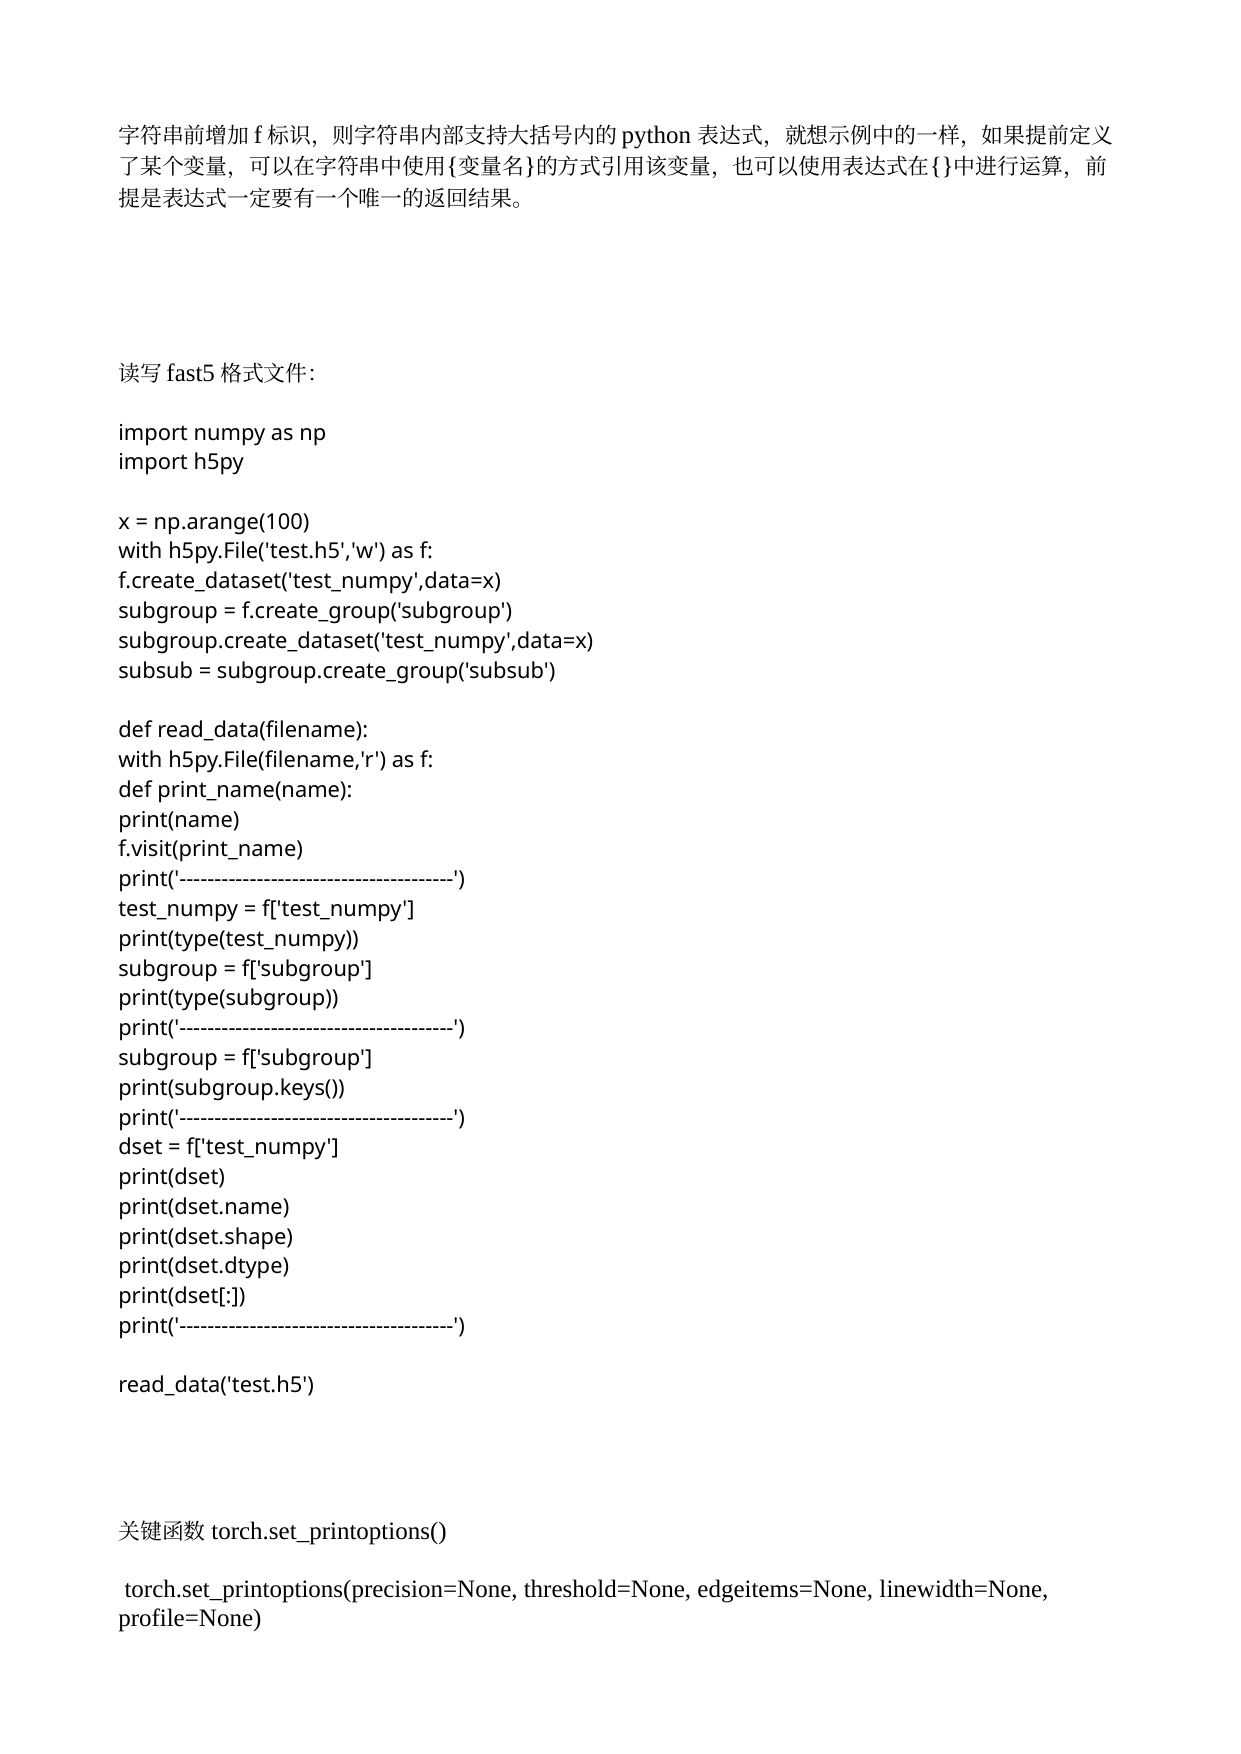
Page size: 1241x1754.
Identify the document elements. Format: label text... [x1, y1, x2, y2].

text print(dset) [118, 1161, 1122, 1191]
text read_data('test.h5') [118, 1369, 1122, 1399]
text 关键函数 torch.set_printoptions() [118, 1514, 1122, 1546]
text print('---------------------------------------') [118, 863, 1122, 893]
text import h5py [118, 446, 1122, 476]
text test_numpy = f['test_numpy'] [118, 893, 1122, 923]
text print(type(test_numpy)) [118, 923, 1122, 952]
text subsub = subgroup.create_group('subsub') [118, 655, 1122, 684]
text import numpy as np [118, 416, 1122, 446]
text print(subgroup.keys()) [118, 1072, 1122, 1101]
text print(dset[:]) [118, 1280, 1122, 1310]
text subgroup = f['subgroup'] [118, 952, 1122, 982]
text print(type(subgroup)) [118, 982, 1122, 1012]
text print('---------------------------------------') [118, 1310, 1122, 1340]
text 字符串前增加f标识，则字符串内部支持大括号内的python 表达式，就想示例中的一样，如果提前定义了某个变量，可以在字符串中使用{变量名}的方式引用该变量，也可以使用表达式在{}中进行运算，前提是表达式一定要有一个唯一的返回结果。 [118, 118, 1122, 212]
text print('---------------------------------------') [118, 1012, 1122, 1042]
text print(dset.shape) [118, 1221, 1122, 1250]
text f.create_dataset('test_numpy',data=x) [118, 565, 1122, 595]
text def read_data(filename): [118, 714, 1122, 744]
text print(dset.dtype) [118, 1250, 1122, 1280]
text subgroup = f.create_group('subgroup') [118, 595, 1122, 625]
text print(name) [118, 803, 1122, 833]
text with h5py.File(filename,'r') as f: [118, 744, 1122, 774]
text with h5py.File('test.h5','w') as f: [118, 536, 1122, 565]
text dset = f['test_numpy'] [118, 1131, 1122, 1161]
text f.visit(print_name) [118, 833, 1122, 863]
text subgroup.create_dataset('test_numpy',data=x) [118, 625, 1122, 655]
text x = np.arange(100) [118, 506, 1122, 536]
text print(dset.name) [118, 1191, 1122, 1221]
text print('---------------------------------------') [118, 1101, 1122, 1131]
text 读写fast5格式文件： [118, 356, 1122, 388]
text torch.set_printoptions(precision=None, threshold=None, edgeitems=None, linewidth=None, profile=None) [118, 1574, 1122, 1632]
text def print_name(name): [118, 774, 1122, 803]
text subgroup = f['subgroup'] [118, 1042, 1122, 1072]
